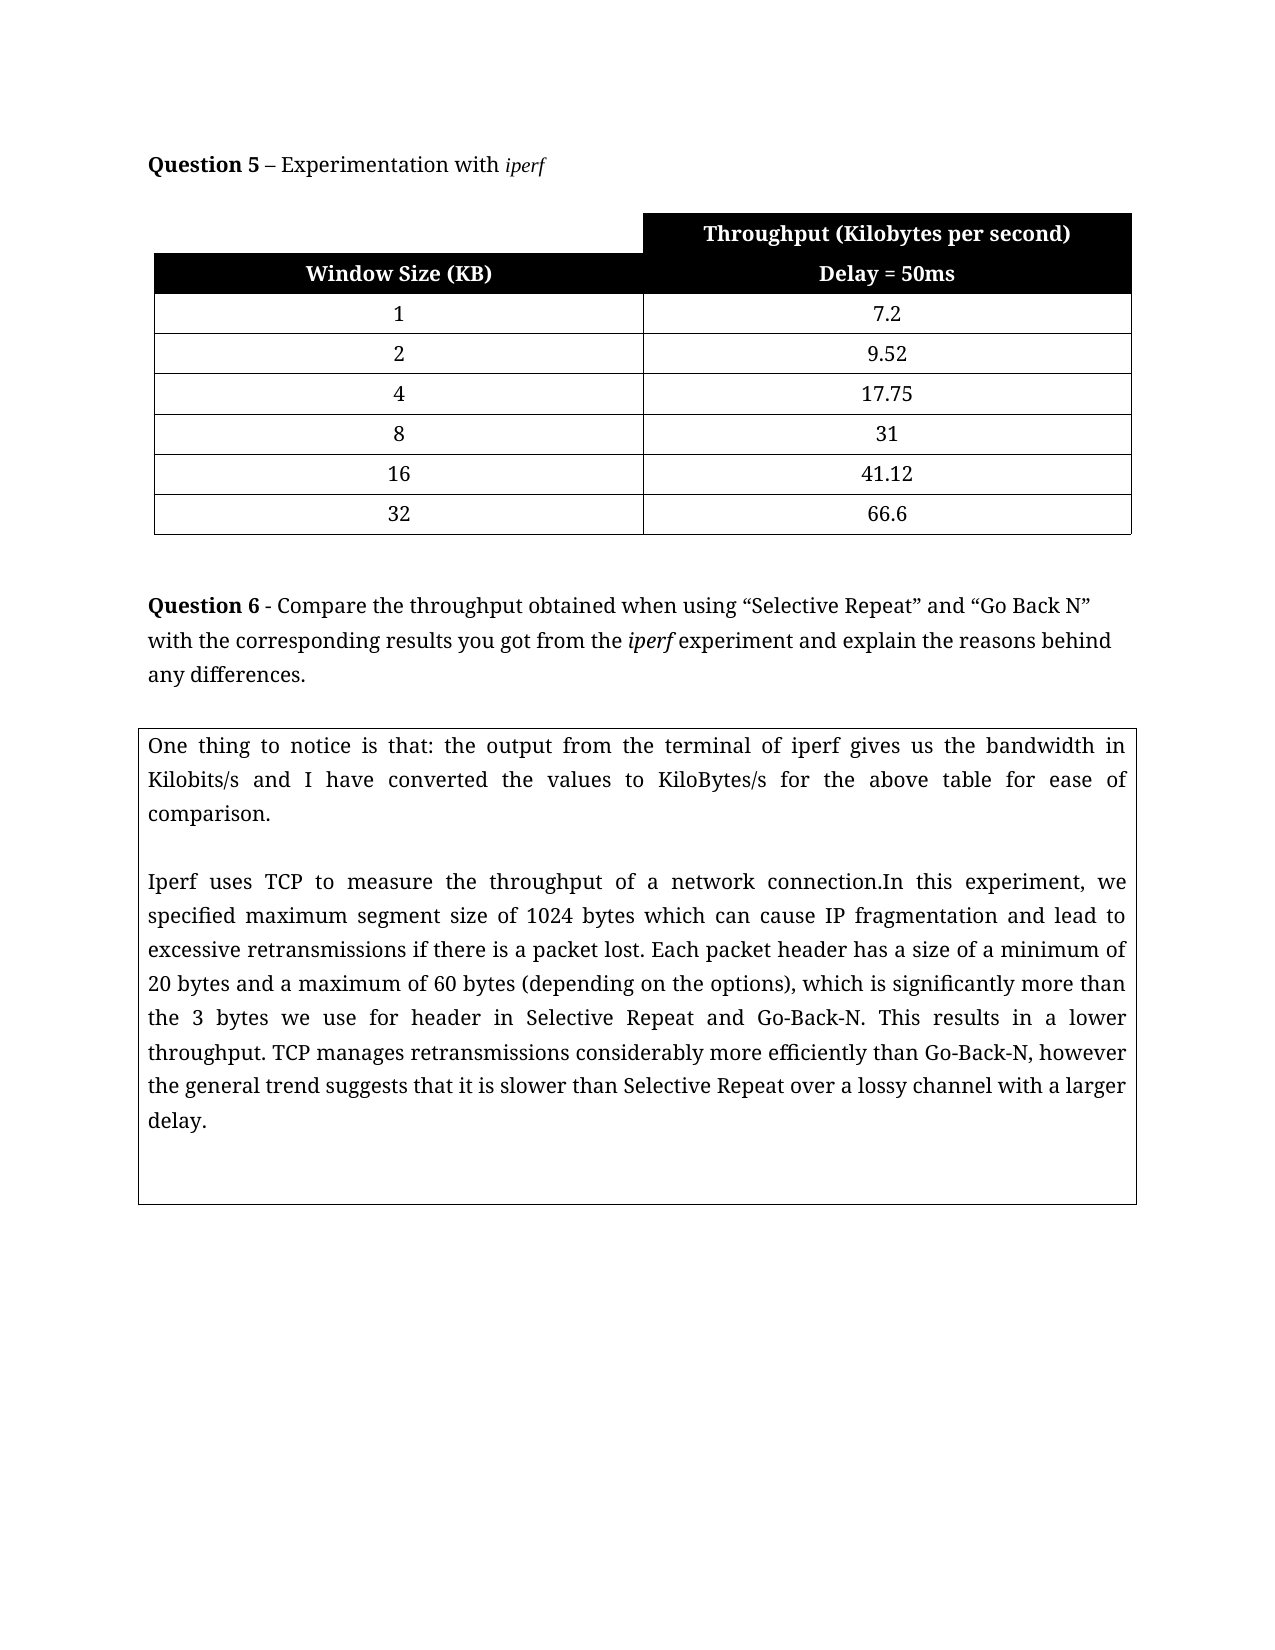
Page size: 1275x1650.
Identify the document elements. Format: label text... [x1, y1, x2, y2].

table_cell 1 [155, 294, 643, 333]
table_cell Window Size (KB) [155, 254, 643, 293]
table_cell 66.6 [644, 495, 1131, 534]
table_cell 9.52 [644, 334, 1131, 373]
table_cell 8 [155, 415, 643, 453]
table_cell Delay = 50ms [644, 254, 1131, 293]
table_header [154, 213, 643, 253]
text Question 5 – Experimentation with iperf [148, 150, 1127, 178]
table_cell 41.12 [644, 455, 1131, 494]
table_cell 17.75 [644, 374, 1131, 413]
text Question 6 - Compare the throughput obtained when using “Selective Repeat” and “Go Back N” with the corresponding results you got from the iperf experiment and explain the reasons behind any differences. [148, 592, 1127, 688]
table_cell 2 [155, 334, 643, 373]
text One thing to notice is that: the output from the terminal of iperf gives us the bandwidth in Kilobits/s and I have converted the values to KiloBytes/s for the above table for ease of comparison. [139, 729, 1136, 828]
table_cell 16 [155, 455, 643, 494]
table_cell 31 [644, 415, 1131, 453]
table_header Throughput (Kilobytes per second) [644, 214, 1131, 253]
table_cell 32 [155, 495, 643, 534]
table_cell 4 [155, 374, 643, 413]
text Iperf uses TCP to measure the throughput of a network connection.In this experiment, we specified maximum segment size of 1024 bytes which can cause IP fragmentation and lead to excessive retransmissions if there is a packet lost. Each packet header has a size of a minimum of 20 bytes and a maximum of 60 bytes (depending on the options), which is significantly more than the 3 bytes we use for header in Selective Repeat and Go-Back-N. This results in a lower throughput. TCP manages retransmissions considerably more efficiently than Go-Back-N, however the general trend suggests that it is slower than Selective Repeat over a lossy channel with a larger delay. [139, 864, 1136, 1134]
table_cell 7.2 [644, 294, 1131, 333]
